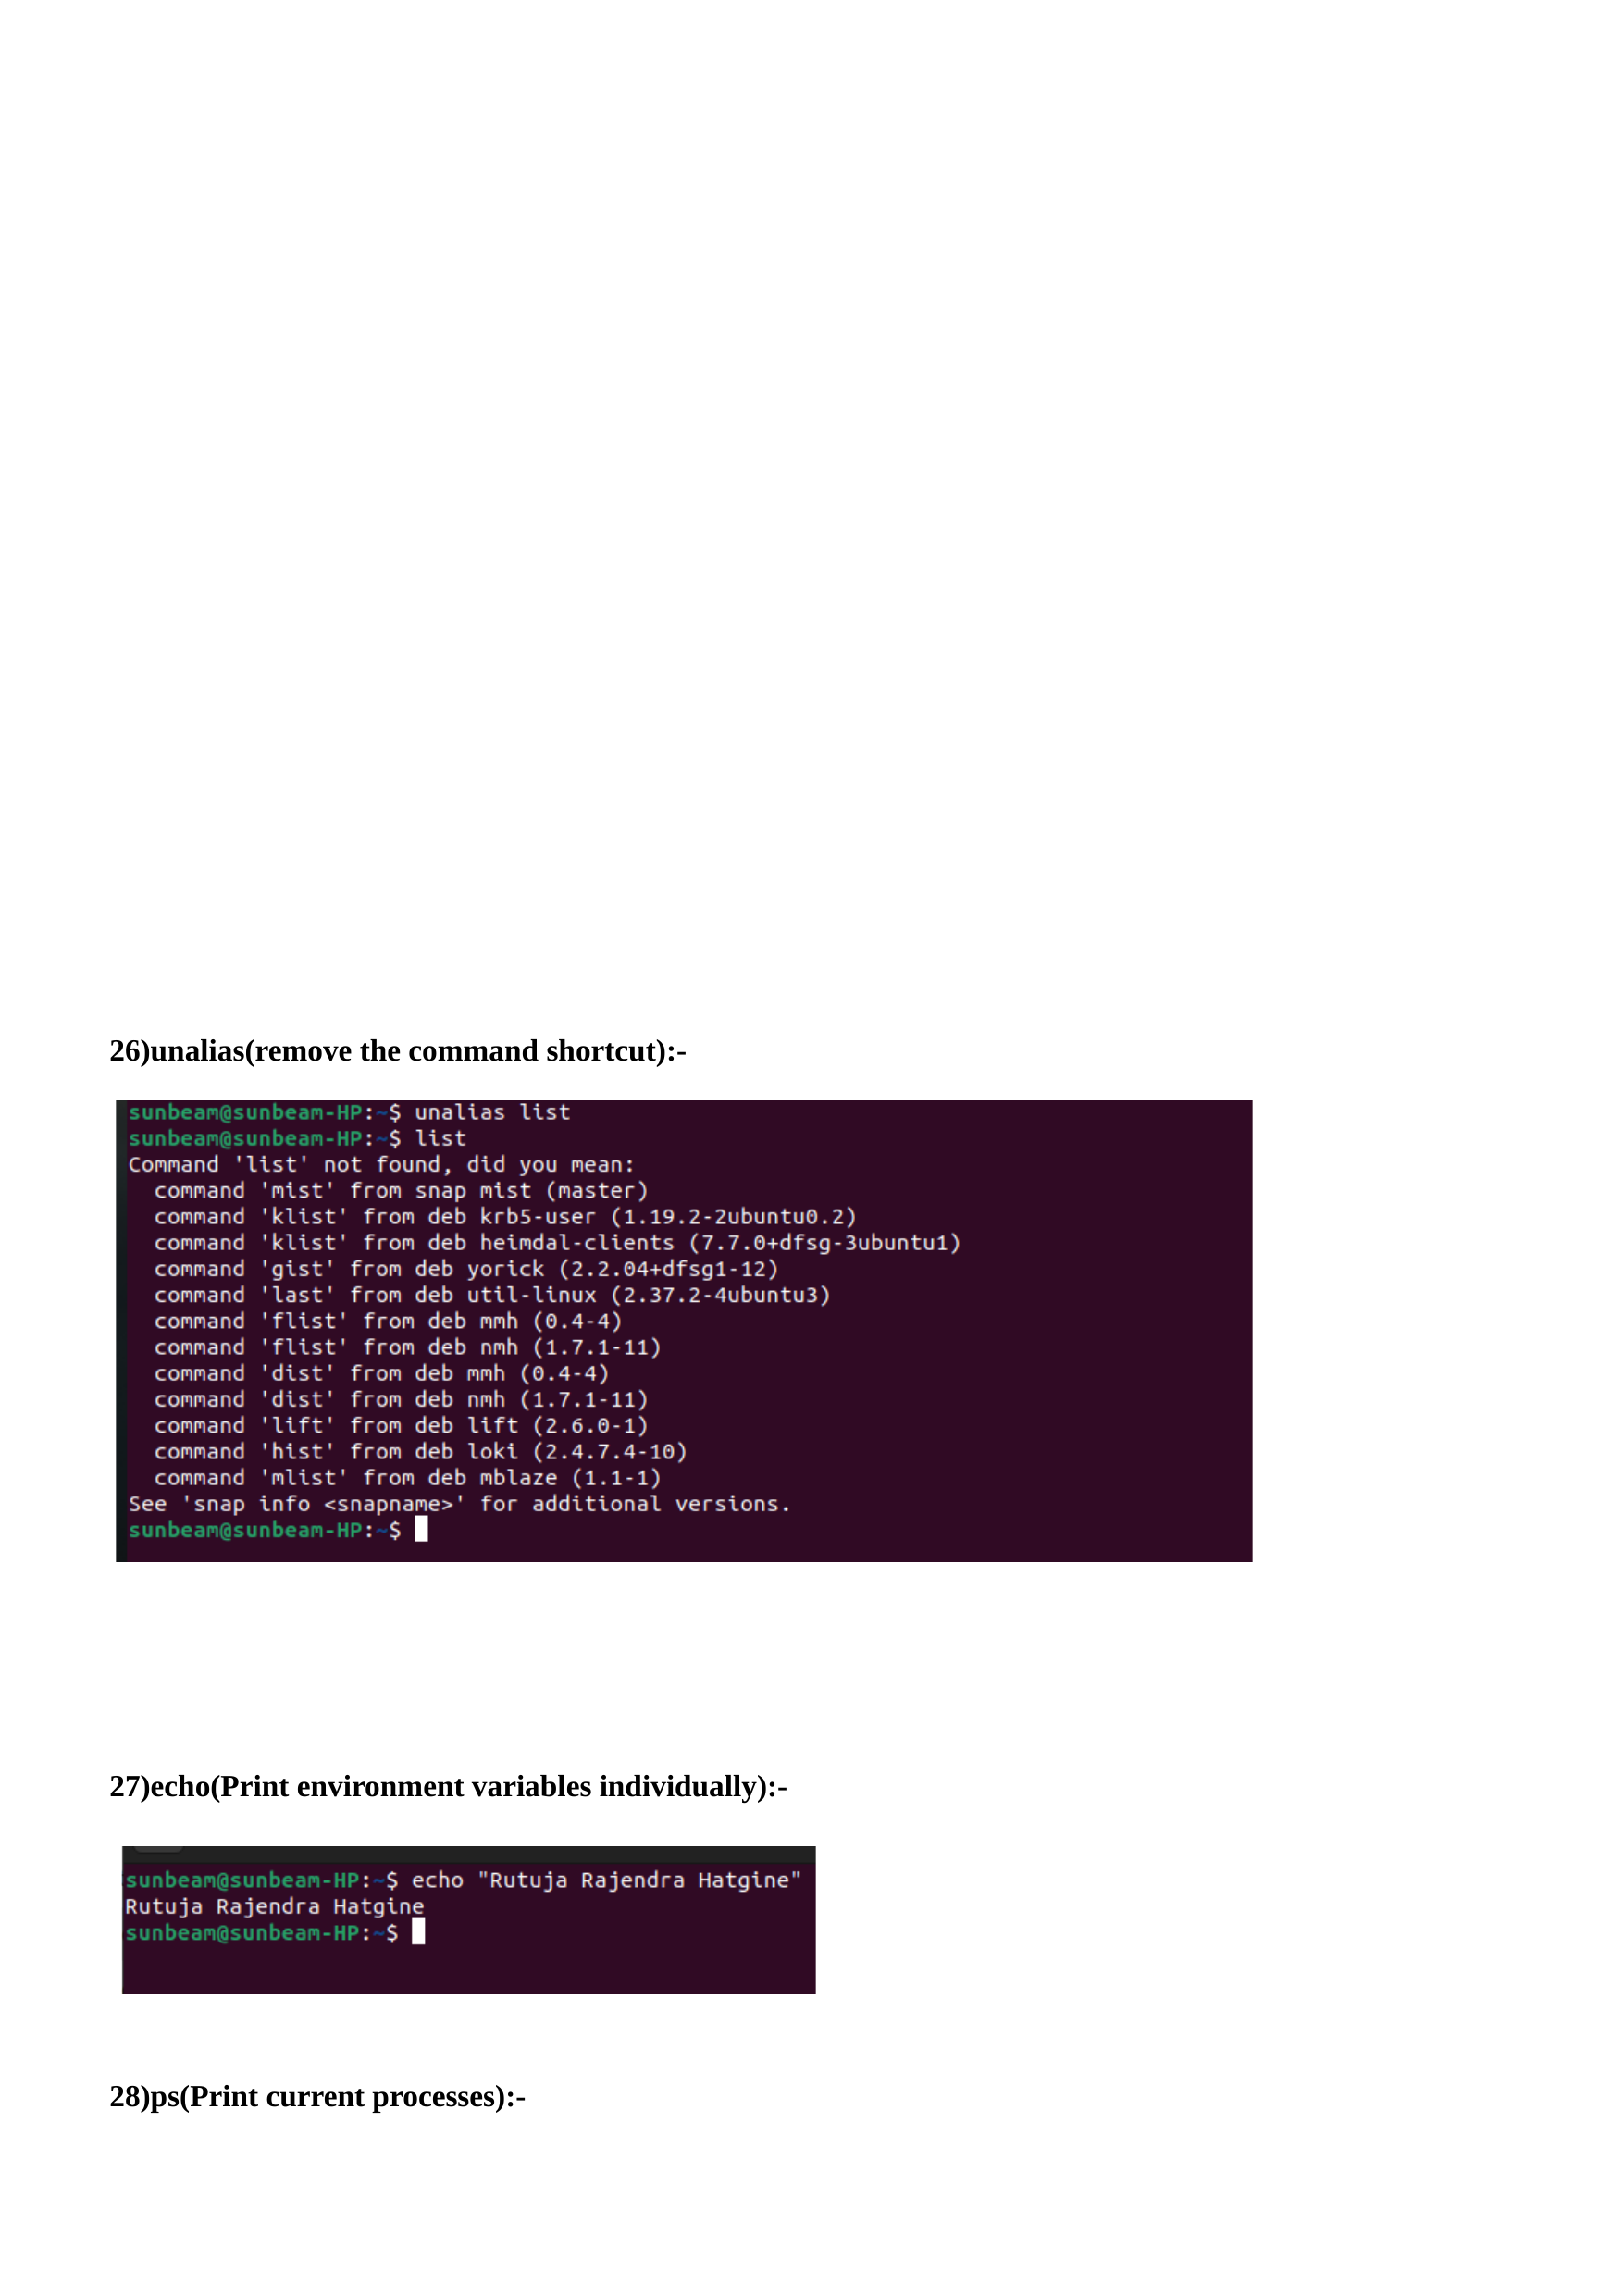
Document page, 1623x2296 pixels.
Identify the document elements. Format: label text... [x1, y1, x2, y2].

text 26)unalias(remove the command shortcut):- [109, 1032, 1514, 1067]
text 28)ps(Print current processes):- [109, 2079, 1514, 2114]
text 27)echo(Print environment variables individually):- [109, 1768, 1514, 1803]
